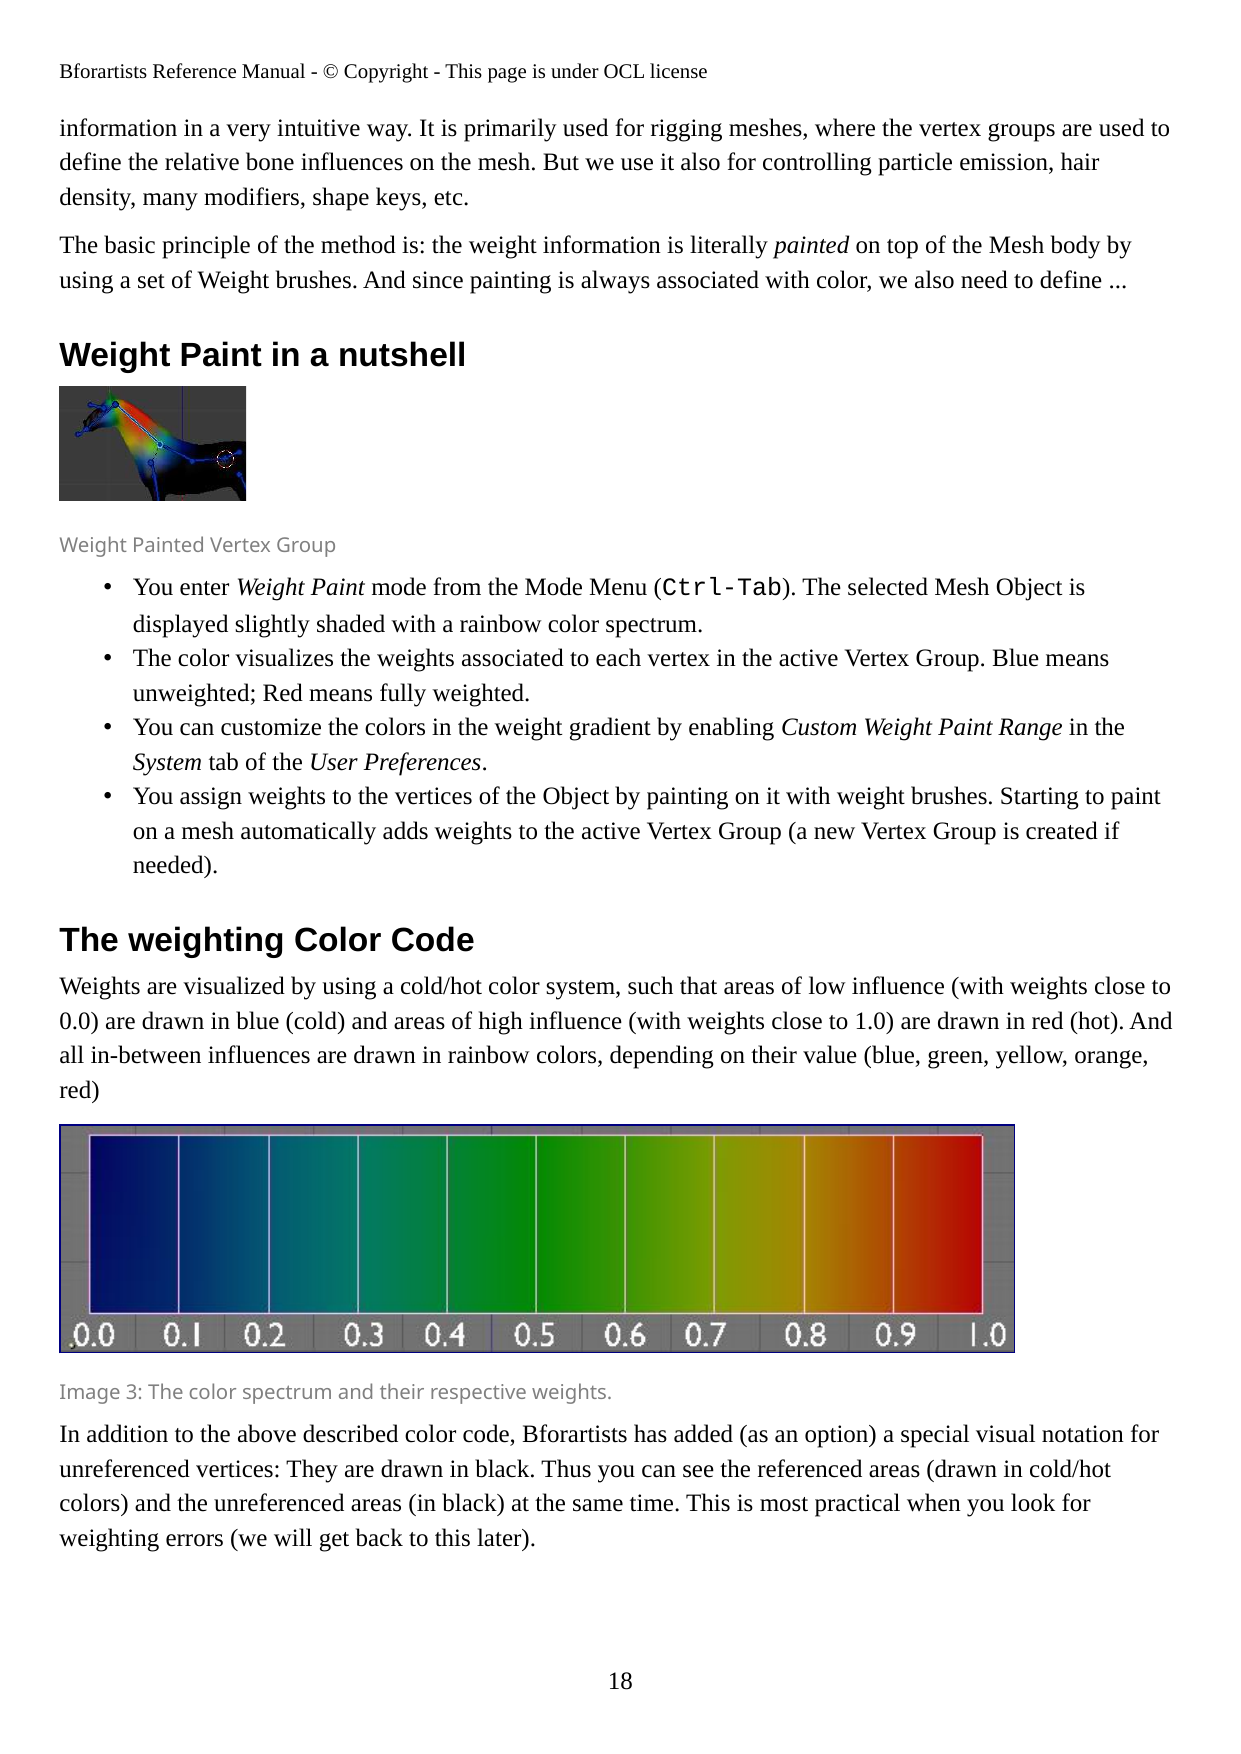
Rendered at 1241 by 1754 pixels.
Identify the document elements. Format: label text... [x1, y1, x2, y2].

list You enter Weight Paint mode from the Mode Menu (Ctrl-Tab). The selected Mesh Object is displayed slightly shaded with a rainbow color spectrum. [103, 572, 1181, 638]
picture [61, 1126, 1014, 1352]
text The basic principle of the method is: the weight information is literally painted on top of the Mesh body by using a set of Weight brushes. And since painting is always associated with color, we also need to define ... [59, 231, 1181, 294]
text Image 3: The color spectrum and their respective weights. [59, 1374, 1181, 1405]
subtitle The weighting Color Code [59, 920, 1181, 959]
list The color visualizes the weights associated to each vertex in the active Vertex Group. Blue means unweighted; Red means fully weighted. [103, 643, 1181, 707]
list You can customize the colors in the weight gradient by enabling Custom Weight Paint Range in the System tab of the User Preferences. [103, 712, 1181, 776]
list You assign weights to the vertices of the Object by painting on it with weight brushes. Starting to paint on a mesh automatically adds weights to the active Vertex Group (a new Vertex Group is created if needed). [103, 781, 1181, 879]
text Weight Painted Vertex Group [59, 527, 1181, 558]
subtitle Weight Paint in a nutshell [59, 335, 1181, 374]
text In addition to the above described color code, Bforartists has added (as an option) a special visual notation for unreferenced vertices: They are drawn in black. Thus you can see the referenced areas (drawn in cold/hot colors) and the unreferenced areas (in black) at the same time. This is most practical when you look for weighting errors (we will get back to this later). [59, 1419, 1181, 1552]
picture [59, 386, 247, 501]
text Weights are visualized by using a cold/hot color system, such that areas of low influence (with weights close to 0.0) are drawn in blue (cold) and areas of high influence (with weights close to 1.0) are drawn in red (hot). And all in-between influences are drawn in rainbow colors, depending on their value (blue, green, yellow, orange, red) [59, 971, 1181, 1104]
text information in a very intuitive way. It is primarily used for rigging meshes, where the vertex groups are used to define the relative bone influences on the mesh. But we use it also for controlling particle emission, hair density, many modifiers, shape keys, etc. [59, 113, 1181, 210]
